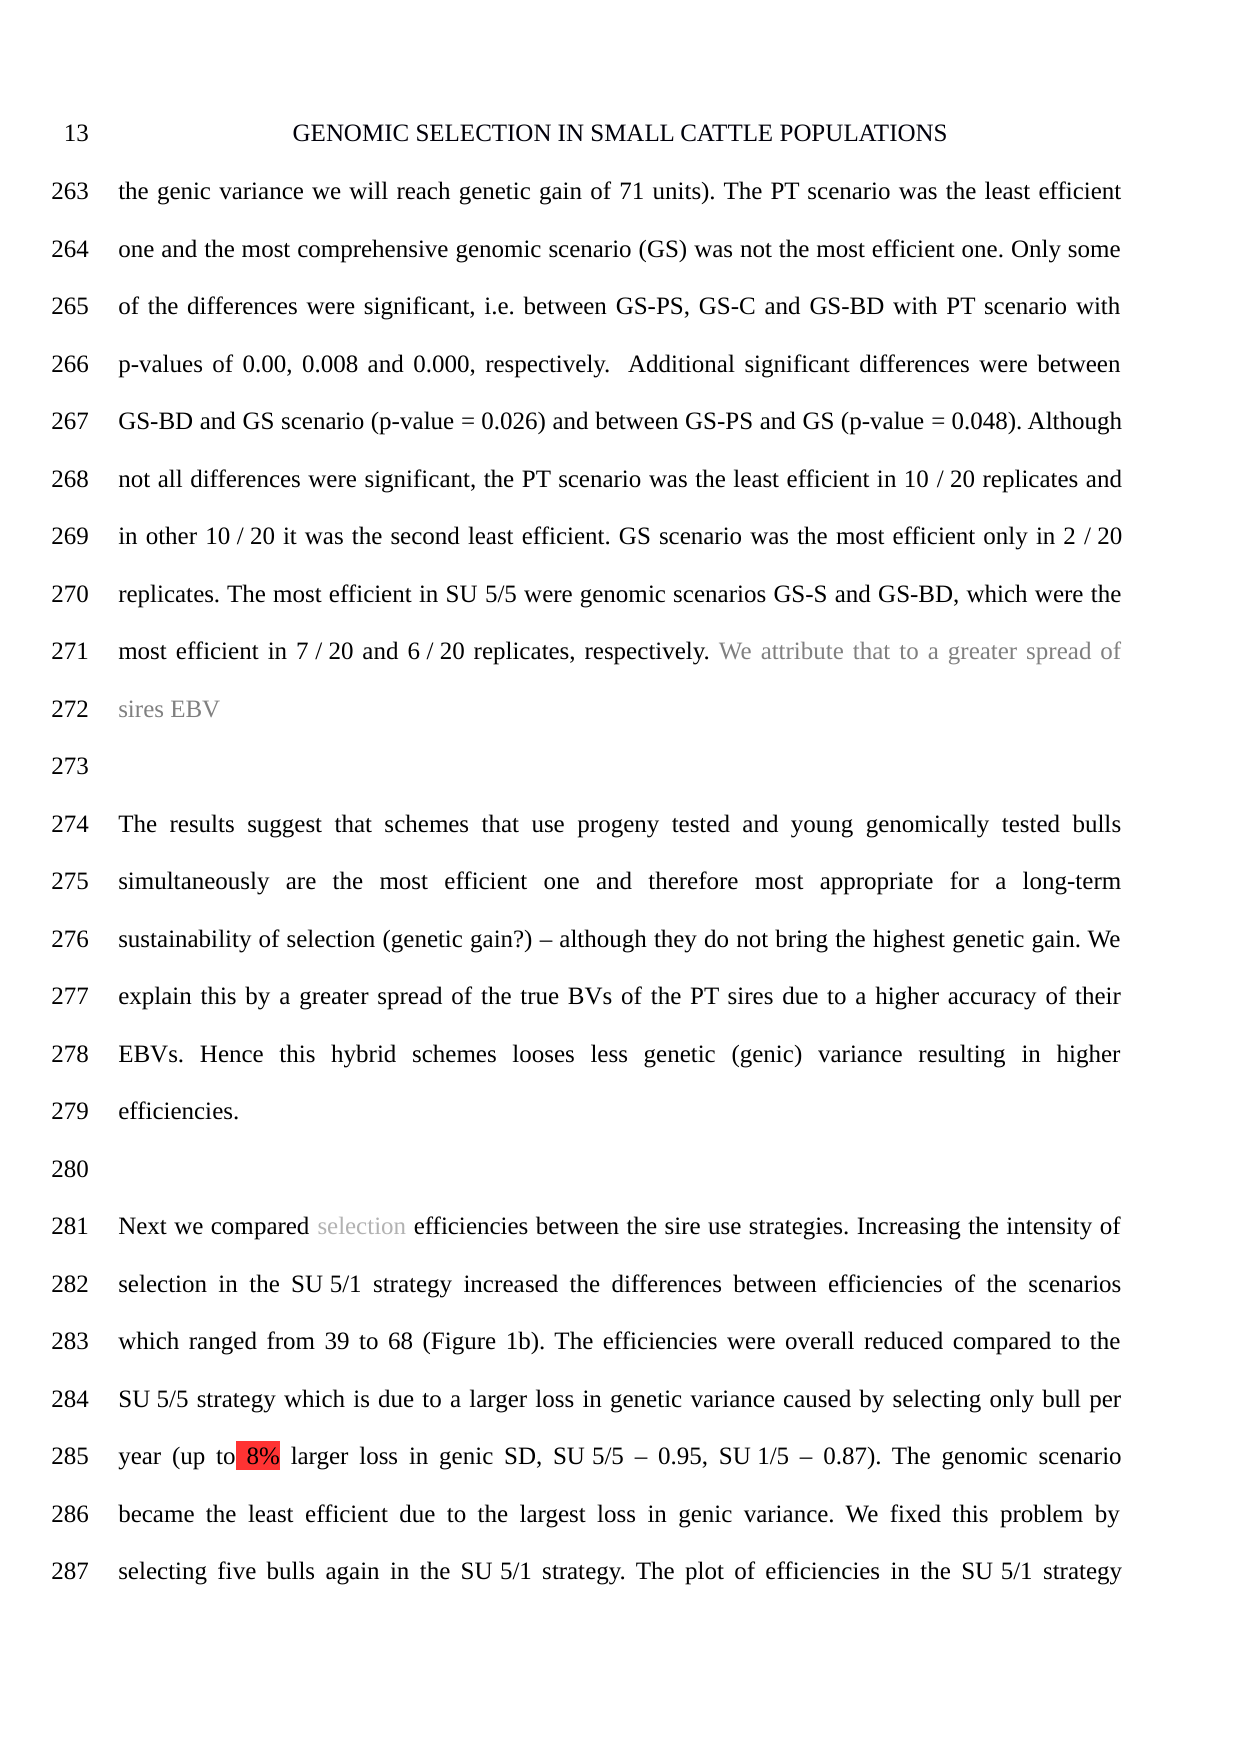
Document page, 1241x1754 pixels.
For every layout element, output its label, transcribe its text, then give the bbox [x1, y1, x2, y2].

subtitle Next we compared selection efficiencies between the sire use strategies. Increasing the intensity of selection in the SU 5/1 strategy increased the differences between efficiencies of the scenarios which ranged from 39 to 68 (Figure 1b). The efficiencies were overall reduced compared to the SU 5/5 strategy which is due to a larger loss in genetic variance caused by selecting only bull per year (up to 8% larger loss in genic SD, SU 5/5 – 0.95, SU 1/5 – 0.87). The genomic scenario became the least efficient due to the largest loss in genic variance. We fixed this problem by selecting five bulls again in the SU 5/1 strategy. The plot of efficiencies in the SU 5/1 strategy [118, 1211, 1122, 1585]
subtitle The results suggest that schemes that use progeny tested and young genomically tested bulls simultaneously are the most efficient one and therefore most appropriate for a long-term sustainability of selection (genetic gain?) – although they do not bring the highest genetic gain. We explain this by a greater spread of the true BVs of the PT sires due to a higher accuracy of their EBVs. Hence this hybrid schemes looses less genetic (genic) variance resulting in higher efficiencies. [118, 809, 1122, 1125]
subtitle the genic variance we will reach genetic gain of 71 units). The PT scenario was the least efficient one and the most comprehensive genomic scenario (GS) was not the most efficient one. Only some of the differences were significant, i.e. between GS-PS, GS-C and GS-BD with PT scenario with p‑values of 0.00, 0.008 and 0.000, respectively. Additional significant differences were between GS-BD and GS scenario (p-value = 0.026) and between GS-PS and GS (p-value = 0.048). Although not all differences were significant, the PT scenario was the least efficient in 10 / 20 replicates and in other 10 / 20 it was the second least efficient. GS scenario was the most efficient only in 2 / 20 replicates. The most efficient in SU 5/5 were genomic scenarios GS-S and GS-BD, which were the most efficient in 7 / 20 and 6 / 20 replicates, respectively. We attribute that to a greater spread of sires EBV [118, 176, 1122, 723]
